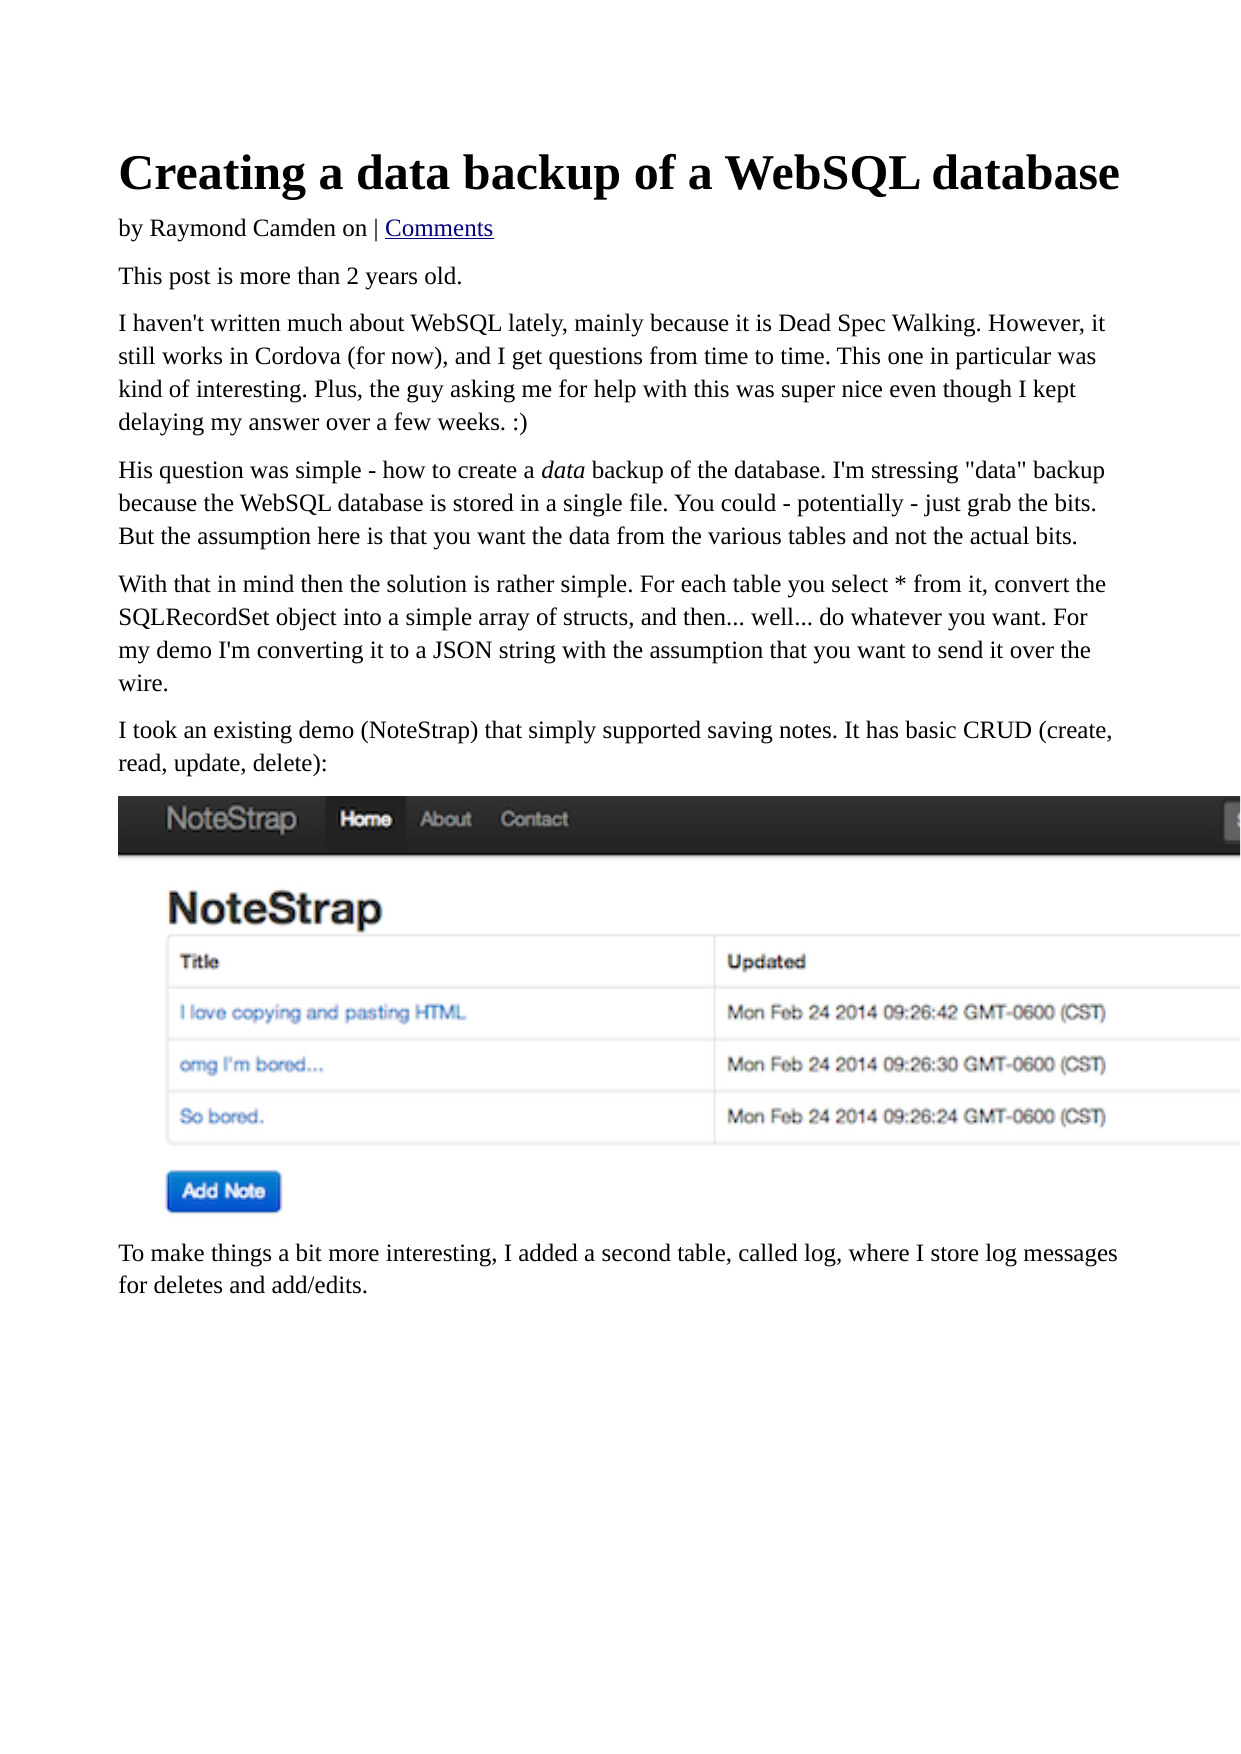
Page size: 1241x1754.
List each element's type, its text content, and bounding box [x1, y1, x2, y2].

subtitle Creating a data backup of a WebSQL database [118, 143, 1122, 201]
text I took an existing demo (NoteStrap) that simply supported saving notes. It has basic CRUD (create, read, update, delete): [118, 715, 1122, 777]
text by Raymond Camden on | Comments [118, 213, 1122, 242]
text His question was simple - how to create a data backup of the database. I'm stressing "data" backup because the WebSQL database is stored in a single file. You could - potentially - just grab the bits. But the assumption here is that you want the data from the various tables and not the actual bits. [118, 455, 1122, 550]
text To make things a bit more interesting, I added a second table, called log, where I store log messages for deletes and add/edits. [118, 1238, 1122, 1299]
text I haven't written much about WebSQL lately, mainly because it is Dead Spec Walking. However, it still works in Cordova (for now), and I get questions from time to time. This one in particular was kind of interesting. Plus, the guy asking me for help with this was super nice even though I kept delaying my answer over a few weeks. :) [118, 308, 1122, 436]
text This post is more than 2 years old. [118, 261, 1122, 289]
picture [118, 796, 1241, 1219]
text With that in mind then the solution is rather simple. For each table you select * from it, convert the SQLRecordSet object into a simple array of structs, and then... well... do whatever you want. For my demo I'm converting it to a JSON string with the assumption that you want to send it over the wire. [118, 569, 1122, 696]
